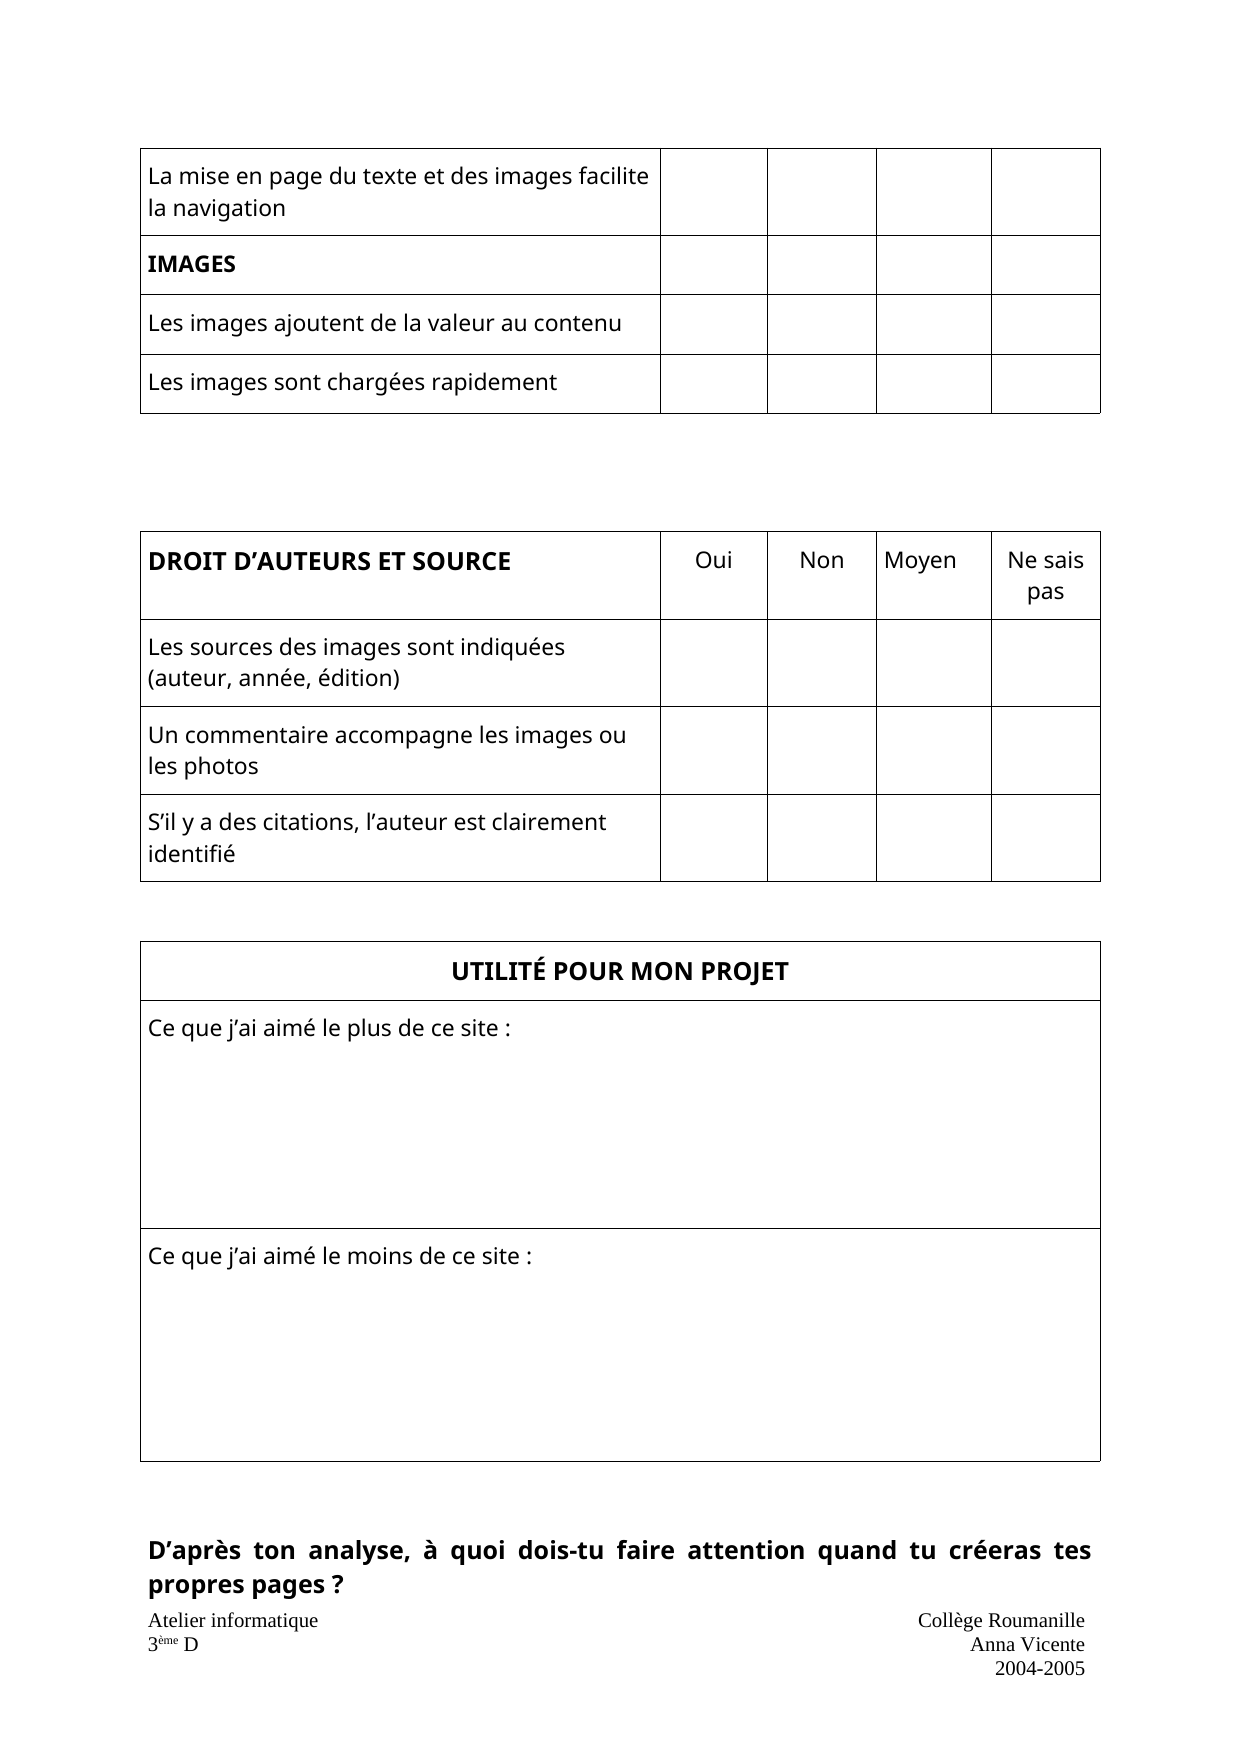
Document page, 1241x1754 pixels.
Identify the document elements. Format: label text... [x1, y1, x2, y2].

table_cell Oui [661, 532, 767, 618]
table_cell [877, 295, 991, 353]
table_cell [660, 414, 767, 531]
table_cell [661, 620, 767, 706]
table_cell [992, 620, 1100, 706]
table_cell [660, 882, 1100, 941]
table_cell [140, 882, 660, 941]
table_cell Les images sont chargées rapidement [141, 355, 660, 413]
table_cell IMAGES [141, 236, 660, 294]
table_cell [992, 236, 1100, 294]
table_cell La mise en page du texte et des images facilite la navigation [141, 149, 660, 235]
table_cell [661, 707, 767, 794]
table_cell [876, 414, 991, 531]
table_cell Les sources des images sont indiquées (auteur, année, édition) [141, 620, 660, 706]
table_cell [992, 355, 1100, 413]
table_cell [768, 149, 876, 235]
table_cell [767, 414, 876, 531]
table_cell [992, 149, 1100, 235]
table_cell [877, 236, 991, 294]
table_cell Les images ajoutent de la valeur au contenu [141, 295, 660, 353]
table_cell Ce que j’ai aimé le moins de ce site : [141, 1229, 1100, 1461]
table_cell [768, 236, 876, 294]
table_cell Ce que j’ai aimé le plus de ce site : [141, 1001, 1100, 1228]
table_cell [768, 707, 876, 794]
table_cell UTILITÉ POUR MON PROJET [141, 942, 1100, 1000]
table_cell [768, 355, 876, 413]
table_cell S’il y a des citations, l’auteur est clairement identifié [141, 795, 660, 881]
table_cell [768, 620, 876, 706]
table_cell Non [768, 532, 876, 618]
table_cell Moyen [877, 532, 991, 618]
table_cell [661, 295, 767, 353]
table_cell [992, 795, 1100, 881]
table_cell [661, 355, 767, 413]
table_cell [661, 149, 767, 235]
table_cell [992, 295, 1100, 353]
table_cell [877, 707, 991, 794]
table_cell [661, 795, 767, 881]
table_cell Ne sais pas [992, 532, 1100, 618]
table_cell Un commentaire accompagne les images ou les photos [141, 707, 660, 794]
text D’après ton analyse, à quoi dois-tu faire attention quand tu créeras tes propres pages ? [148, 1533, 1093, 1601]
table_cell [877, 620, 991, 706]
table_cell [768, 295, 876, 353]
table_cell [661, 236, 767, 294]
table_cell [877, 355, 991, 413]
table_cell DROIT D’AUTEURS ET SOURCE [141, 532, 660, 618]
table_cell [991, 414, 1100, 531]
table_cell [140, 414, 660, 531]
table_cell [768, 795, 876, 881]
table_cell [877, 149, 991, 235]
table_cell [992, 707, 1100, 794]
table_cell [877, 795, 991, 881]
